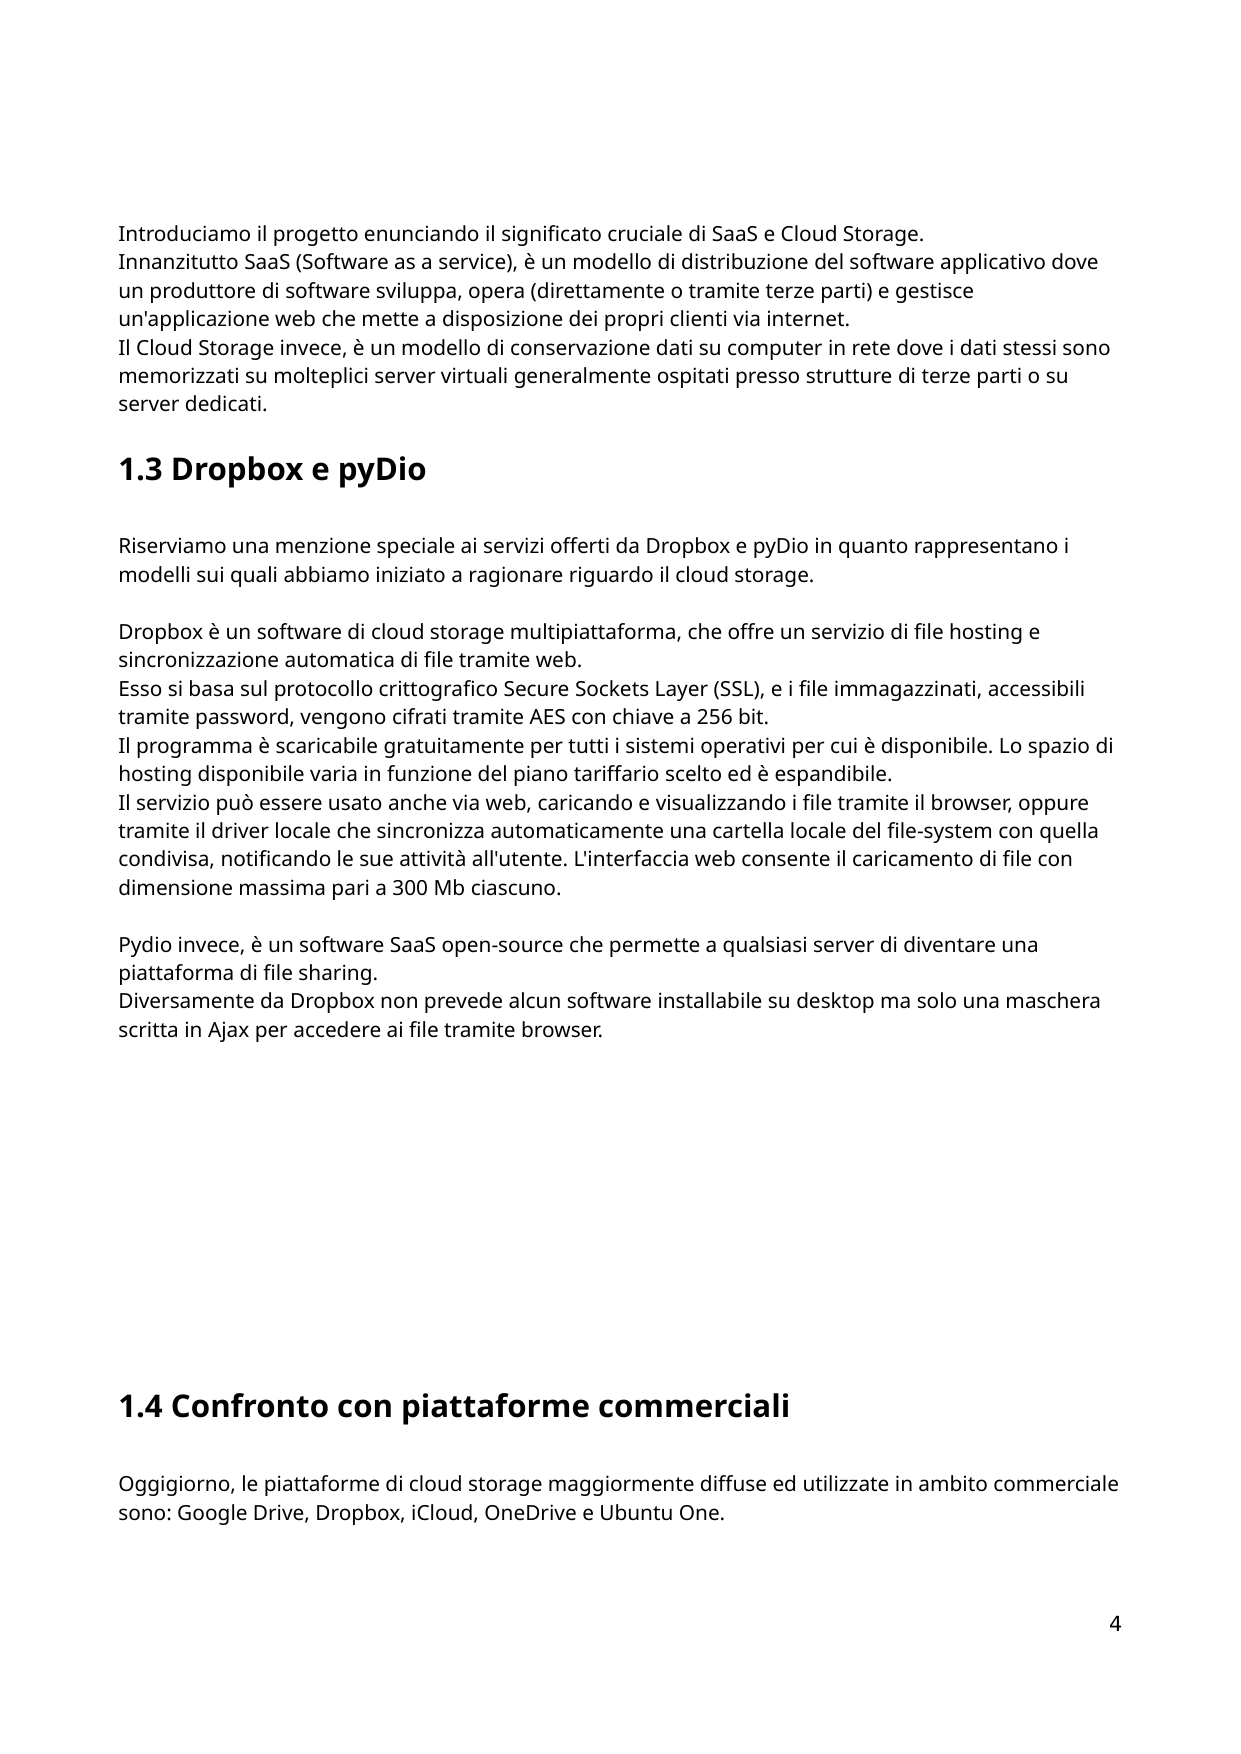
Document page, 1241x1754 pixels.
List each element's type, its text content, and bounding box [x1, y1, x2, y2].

list 1.3 Dropbox e pyDio [81, 446, 1122, 489]
list Pydio invece, è un software SaaS open-source che permette a qualsiasi server di diventare una piattaforma di file sharing. [81, 930, 1122, 987]
list Introduciamo il progetto enunciando il significato cruciale di SaaS e Cloud Storage. [81, 219, 1122, 247]
list Riserviamo una menzione speciale ai servizi offerti da Dropbox e pyDio in quanto rappresentano i modelli sui quali abbiamo iniziato a ragionare riguardo il cloud storage. [81, 532, 1122, 588]
list Diversamente da Dropbox non prevede alcun software installabile su desktop ma solo una maschera scritta in Ajax per accedere ai file tramite browser. [81, 987, 1122, 1043]
list Oggigiorno, le piattaforme di cloud storage maggiormente diffuse ed utilizzate in ambito commerciale sono: Google Drive, Dropbox, iCloud, OneDrive e Ubuntu One. [81, 1469, 1122, 1526]
list Il Cloud Storage invece, è un modello di conservazione dati su computer in rete dove i dati stessi sono memorizzati su molteplici server virtuali generalmente ospitati presso strutture di terze parti o su server dedicati. [81, 333, 1122, 418]
list Innanzitutto SaaS (Software as a service), è un modello di distribuzione del software applicativo dove un produttore di software sviluppa, opera (direttamente o tramite terze parti) e gestisce un'applicazione web che mette a disposizione dei propri clienti via internet. [81, 247, 1122, 333]
list Il servizio può essere usato anche via web, caricando e visualizzando i file tramite il browser, oppure tramite il driver locale che sincronizza automaticamente una cartella locale del file-system con quella condivisa, notificando le sue attività all'utente. L'interfaccia web consente il caricamento di file con dimensione massima pari a 300 Mb ciascuno. [81, 788, 1122, 901]
list Il programma è scaricabile gratuitamente per tutti i sistemi operativi per cui è disponibile. Lo spazio di hosting disponibile varia in funzione del piano tariffario scelto ed è espandibile. [81, 731, 1122, 788]
list Esso si basa sul protocollo crittografico Secure Sockets Layer (SSL), e i file immagazzinati, accessibili tramite password, vengono cifrati tramite AES con chiave a 256 bit. [81, 674, 1122, 731]
list 1.4 Confronto con piattaforme commerciali [118, 1384, 1122, 1427]
list Dropbox è un software di cloud storage multipiattaforma, che offre un servizio di file hosting e sincronizzazione automatica di file tramite web. [81, 617, 1122, 674]
